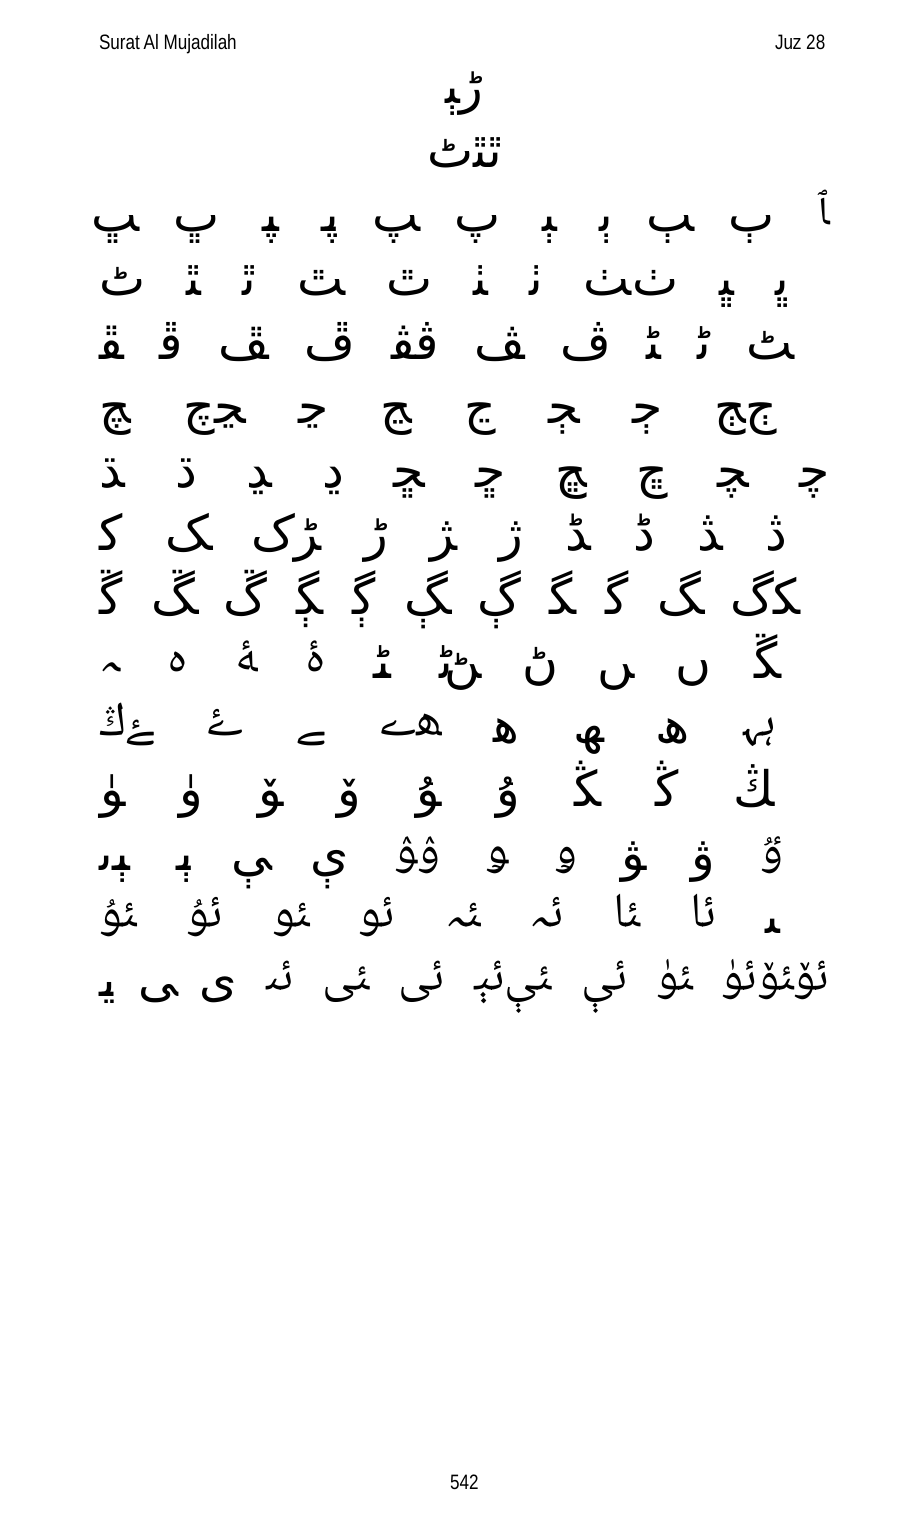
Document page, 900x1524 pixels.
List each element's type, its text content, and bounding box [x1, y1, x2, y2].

text ﭑ ﭒ ﭓ ﭔ ﭕ ﭖ ﭗ ﭘ ﭙ ﭚ ﭛ [99, 188, 829, 252]
text ﭤﭥﭦ [99, 124, 829, 188]
text ﭼ ﭽ ﭾ ﭿ ﮀ ﮁ ﮂ ﮃ ﮄ ﮅ [99, 443, 829, 507]
text ﮑﮒ ﮓ ﮔ ﮕ ﮖ ﮗ ﮘ ﮙ ﮚ ﮛ ﮜ [99, 571, 829, 635]
text ﮆ ﮇ ﮈ ﮉ ﮊ ﮋ ﮌ ﮍﮎ ﮏ ﮐ [99, 507, 829, 571]
text ﯝ ﯞ ﯟ ﯠ ﯡ ﯢﯣ ﯤ ﯥ ﯦ ﯧﯨ [99, 826, 829, 890]
text ﯔ ﯕ ﯖ ﯗ ﯘ ﯙ ﯚ ﯛ ﯜ [99, 762, 829, 826]
text ﯩ ﯪ ﯫ ﯬ ﯭ ﯮ ﯯ ﯰ ﯱ [99, 890, 829, 954]
text ﭧ ﭨ ﭩ ﭪ ﭫ ﭬﭭ ﭮ ﭯ ﭰ ﭱ [99, 315, 829, 379]
text ﯲﯳﯴ ﯵ ﯶ ﯷﯸ ﯹ ﯺ ﯻ ﯼ ﯽ ﯾ [99, 954, 829, 1016]
text ﭜ ﭝ ﭞﭟ ﭠ ﭡ ﭢ ﭣ ﭤ ﭥ ﭦ [99, 252, 829, 315]
text ﮨﮩ ﮪ ﮫ ﮬ ﮭﮮ ﮯ ﮰ ﮱﯓ [99, 698, 829, 762]
text ﮌﯧ [99, 60, 829, 124]
text ﮝ ﮞ ﮟ ﮠ ﮡﮢ ﮣ ﮤ ﮥ ﮦ ﮧ [99, 635, 829, 698]
text ﭲﭳ ﭴ ﭵ ﭶ ﭷ ﭸ ﭹﭺ ﭻ [99, 379, 829, 443]
